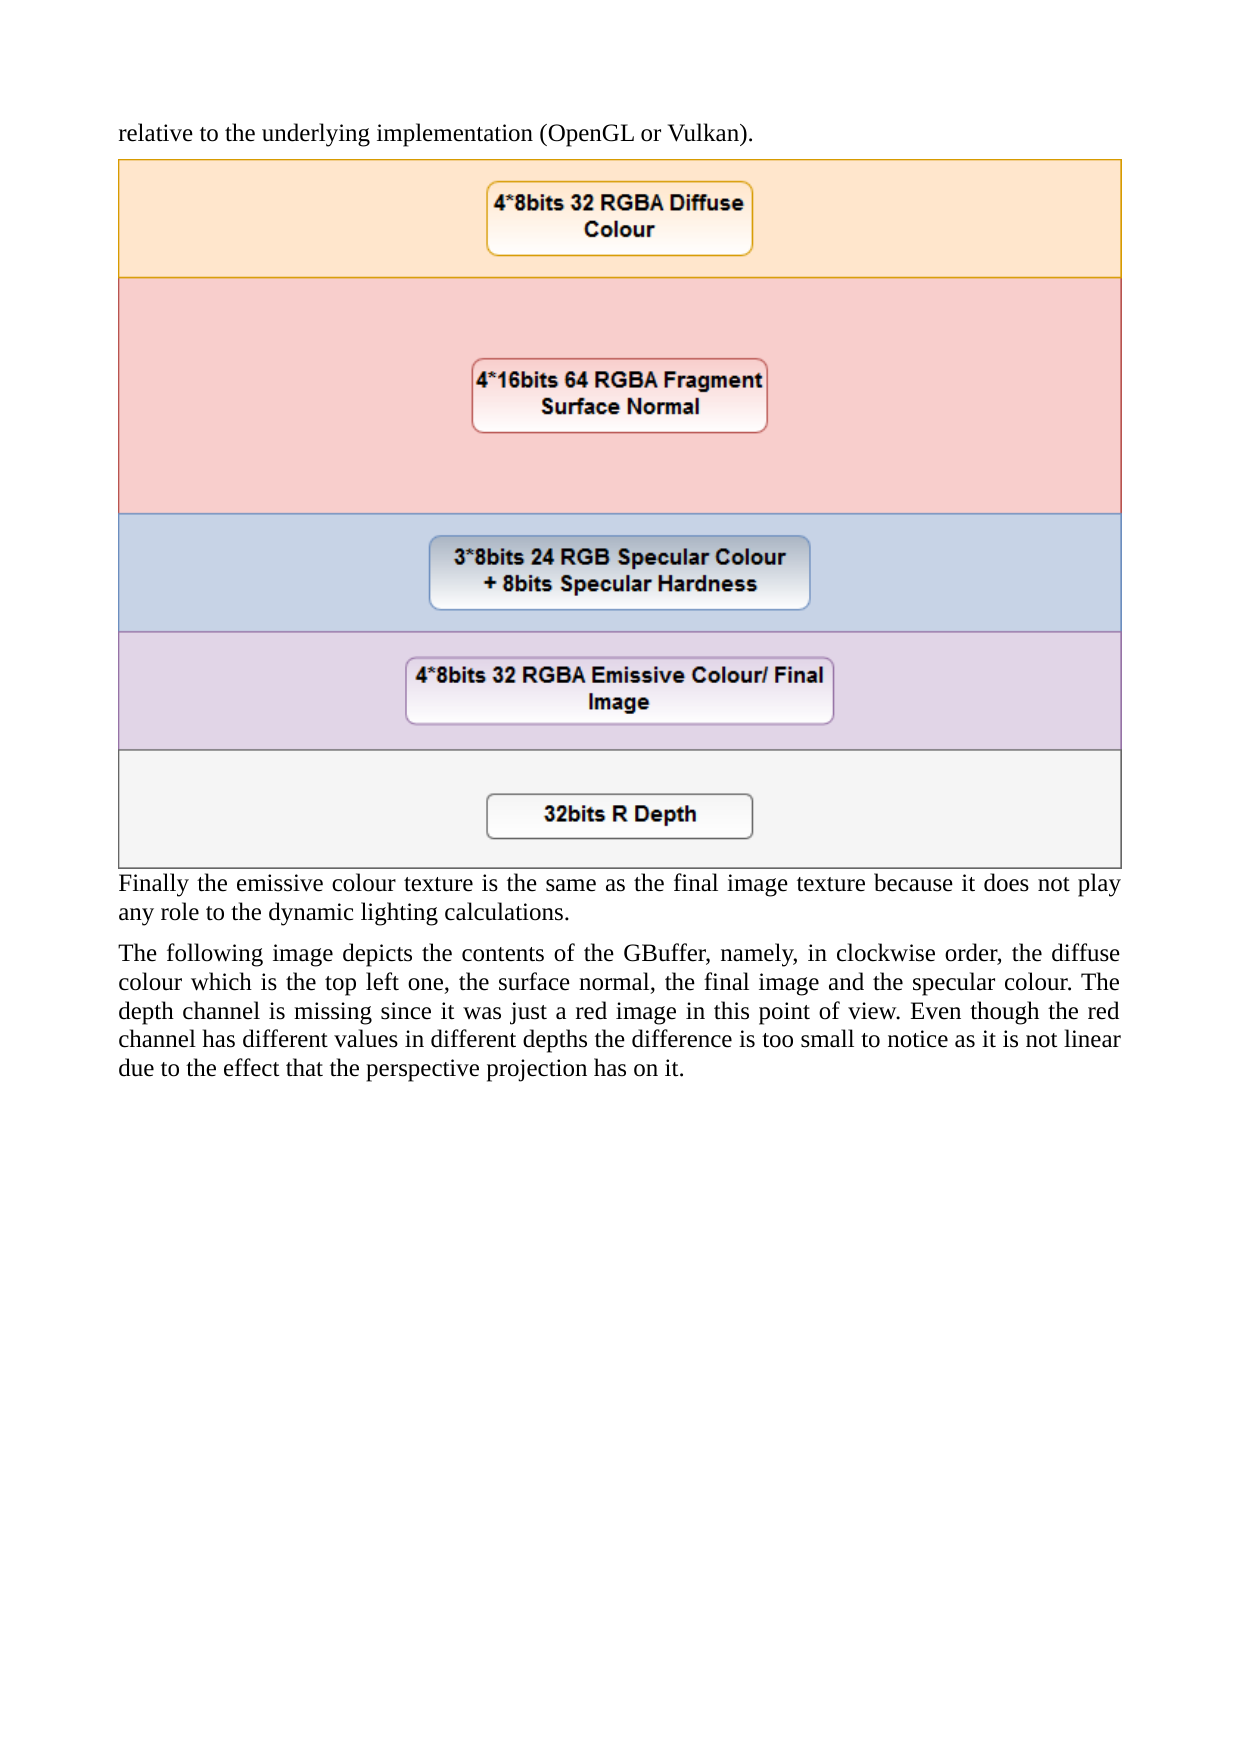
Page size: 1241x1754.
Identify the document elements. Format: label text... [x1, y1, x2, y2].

picture [118, 159, 1122, 869]
text relative to the underlying implementation (OpenGL or Vulkan). [118, 118, 1122, 147]
text Finally the emissive colour texture is the same as the final image texture because it does not play any role to the dynamic lighting calculations. [118, 869, 1122, 926]
text The following image depicts the contents of the GBuffer, namely, in clockwise order, the diffuse colour which is the top left one, the surface normal, the final image and the specular colour. The depth channel is missing since it was just a red image in this point of view. Even though the red channel has different values in different depths the difference is too small to notice as it is not linear due to the effect that the perspective projection has on it. [118, 938, 1122, 1082]
